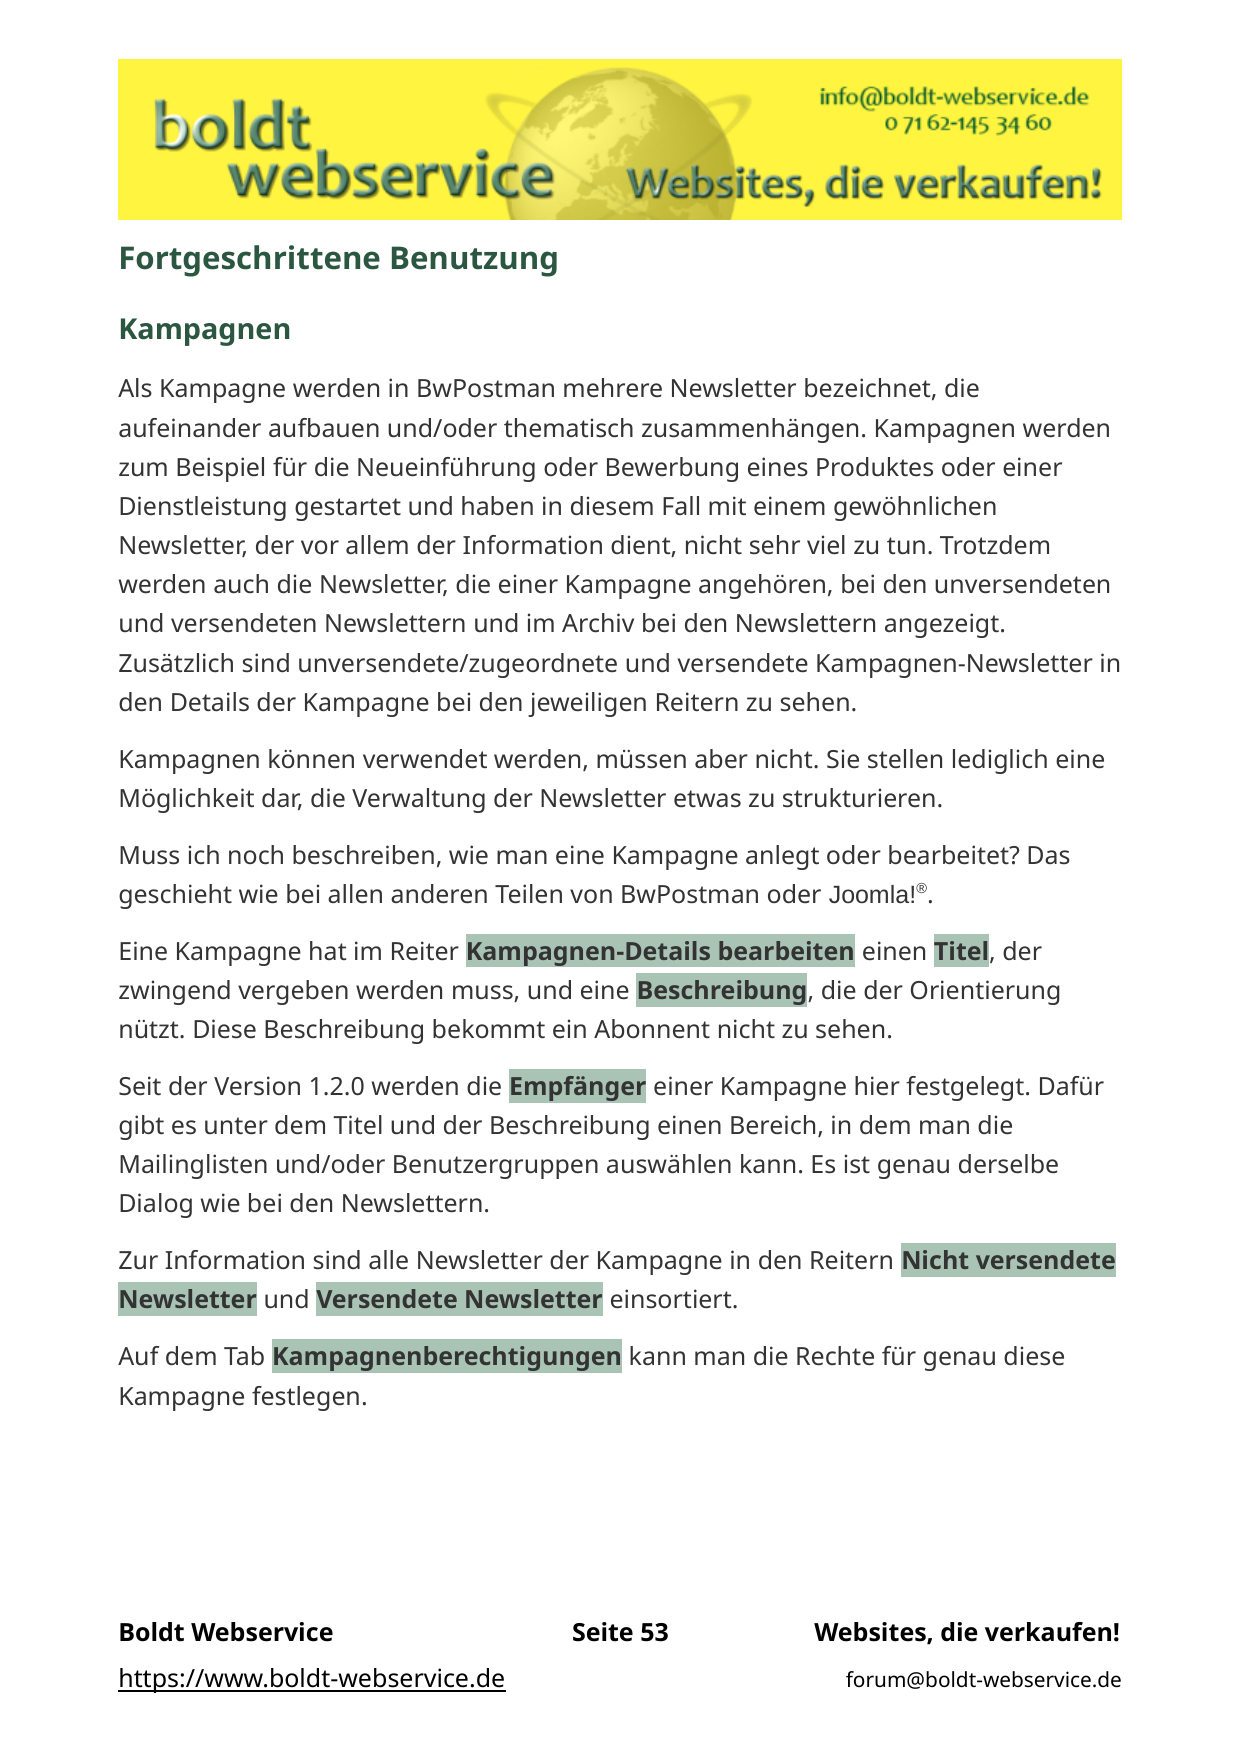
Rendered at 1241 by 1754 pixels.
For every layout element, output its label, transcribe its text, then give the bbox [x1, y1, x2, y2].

text Muss ich noch beschreiben, wie man eine Kampagne anlegt oder bearbeitet? Das geschieht wie bei allen anderen Teilen von BwPostman oder Joomla!®. [118, 837, 1122, 911]
text Eine Kampagne hat im Reiter Kampagnen-Details bearbeiten einen Titel, der zwingend vergeben werden muss, und eine Beschreibung, die der Orientierung nützt. Diese Beschreibung bekommt ein Abonnent nicht zu sehen. [118, 933, 1122, 1046]
text Als Kampagne werden in BwPostman mehrere Newsletter bezeichnet, die aufeinander aufbauen und/oder thematisch zusammenhängen. Kampagnen werden zum Beispiel für die Neueinführung oder Bewerbung eines Produktes oder einer Dienstleistung gestartet und haben in diesem Fall mit einem gewöhnlichen Newsletter, der vor allem der Information dient, nicht sehr viel zu tun. Trotzdem werden auch die Newsletter, die einer Kampagne angehören, bei den unversendeten und versendeten Newslettern und im Archiv bei den Newslettern angezeigt. Zusätzlich sind unversendete/zugeordnete und versendete Kampagnen-Newsletter in den Details der Kampagne bei den jeweiligen Reitern zu sehen. [118, 371, 1122, 718]
text Auf dem Tab Kampagnenberechtigungen kann man die Rechte für genau diese Kampagne festlegen. [118, 1339, 1122, 1412]
text Seit der Version 1.2.0 werden die Empfänger einer Kampagne hier festgelegt. Dafür gibt es unter dem Titel und der Beschreibung einen Bereich, in dem man die Mailinglisten und/oder Benutzergruppen auswählen kann. Es ist genau derselbe Dialog wie bei den Newslettern. [118, 1069, 1122, 1220]
subtitle Fortgeschrittene Benutzung [118, 236, 1122, 279]
text Kampagnen können verwendet werden, müssen aber nicht. Sie stellen lediglich eine Möglichkeit dar, die Verwaltung der Newsletter etwas zu strukturieren. [118, 741, 1122, 814]
subtitle Kampagnen [118, 308, 1122, 347]
picture [118, 59, 1123, 220]
text Zur Information sind alle Newsletter der Kampagne in den Reitern Nicht versendete Newsletter und Versendete Newsletter einsortiert. [118, 1243, 1122, 1316]
